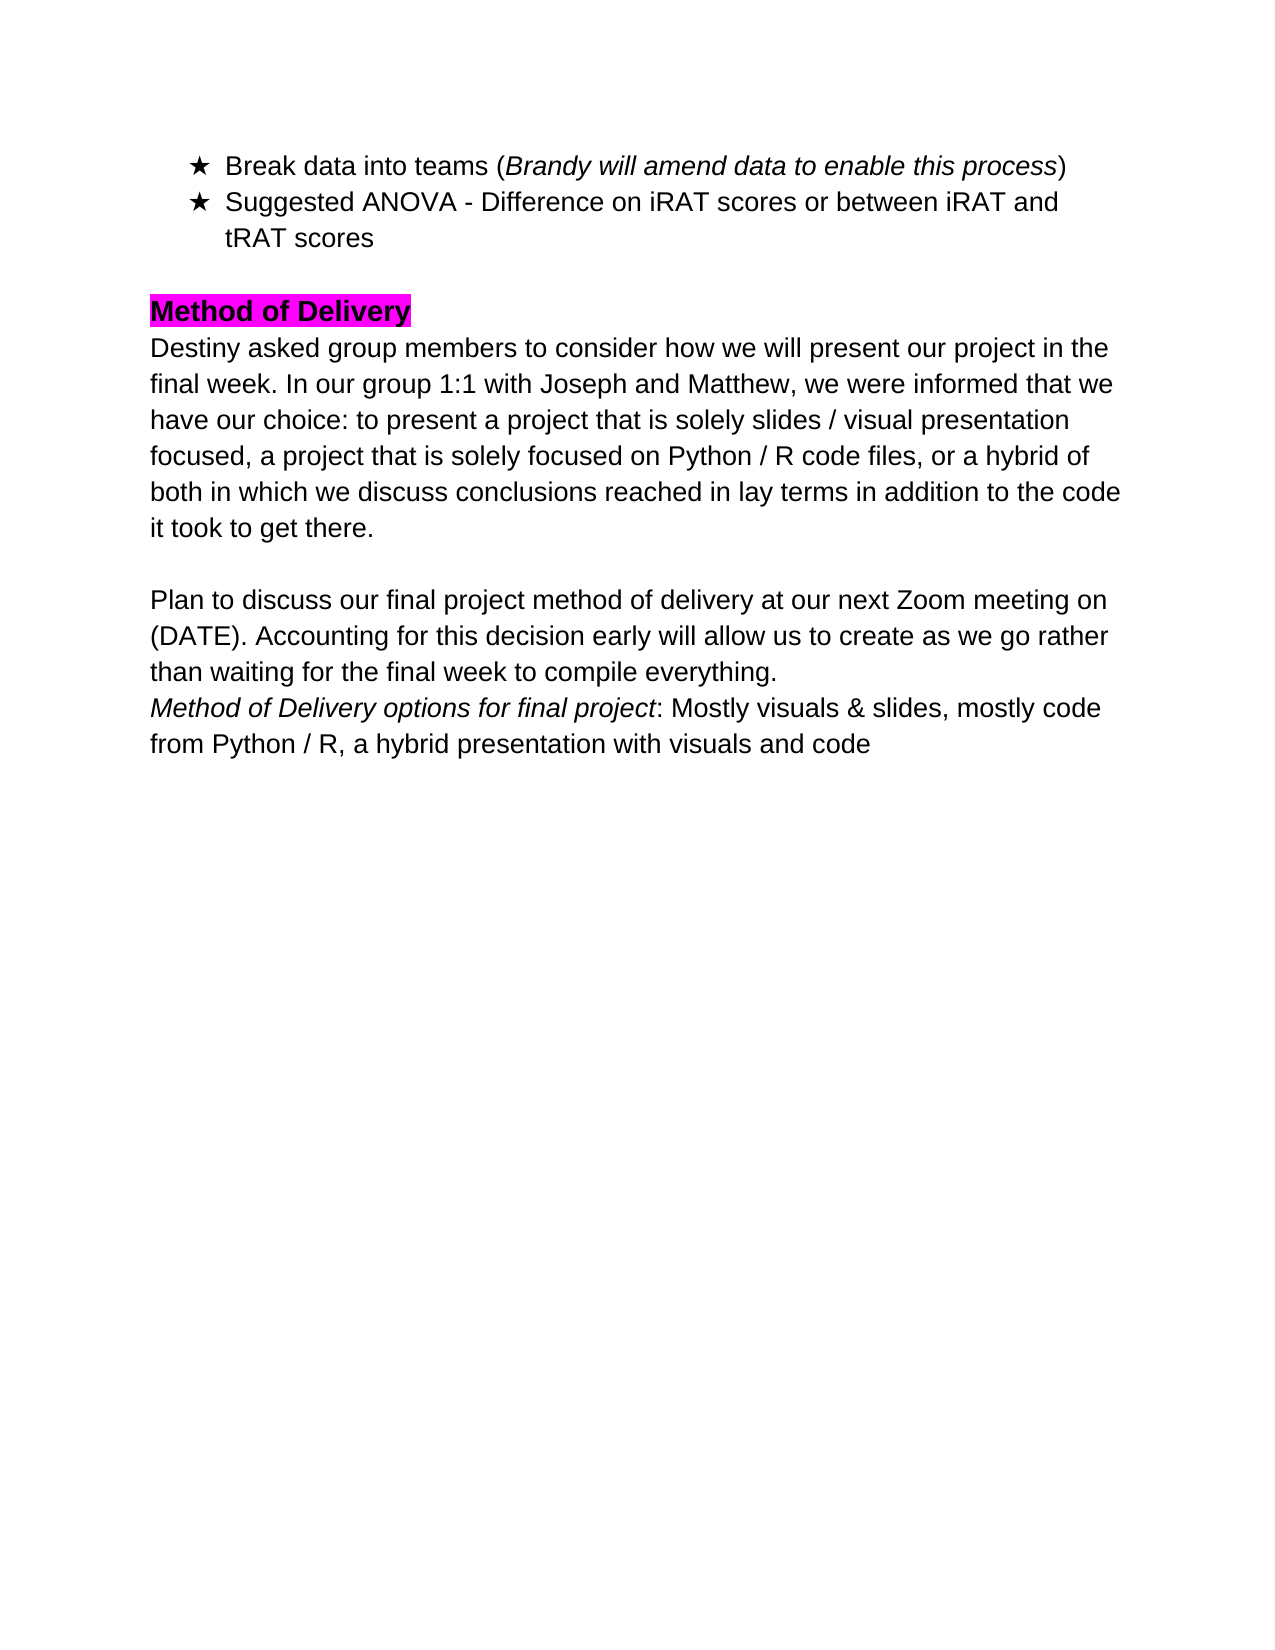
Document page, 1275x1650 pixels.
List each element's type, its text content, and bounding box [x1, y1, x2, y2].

text Method of Delivery [150, 294, 1125, 327]
text Method of Delivery options for final project: Mostly visuals & slides, mostly code from Python / R, a hybrid presentation with visuals and code [150, 692, 1125, 759]
text Destiny asked group members to consider how we will present our project in the final week. In our group 1:1 with Joseph and Matthew, we were informed that we have our choice: to present a project that is solely slides / visual presentation focused, a project that is solely focused on Python / R code files, or a hybrid of both in which we discuss conclusions reached in lay terms in addition to the code it took to get there. [150, 332, 1125, 543]
text Plan to discuss our final project method of delivery at our next Zoom meeting on (DATE). Accounting for this decision early will allow us to create as we go rather than waiting for the final week to compile everything. [150, 584, 1125, 687]
list Suggested ANOVA - Difference on iRAT scores or between iRAT and tRAT scores [187, 186, 1125, 253]
list Break data into teams (Brandy will amend data to enable this process) [187, 150, 1125, 181]
